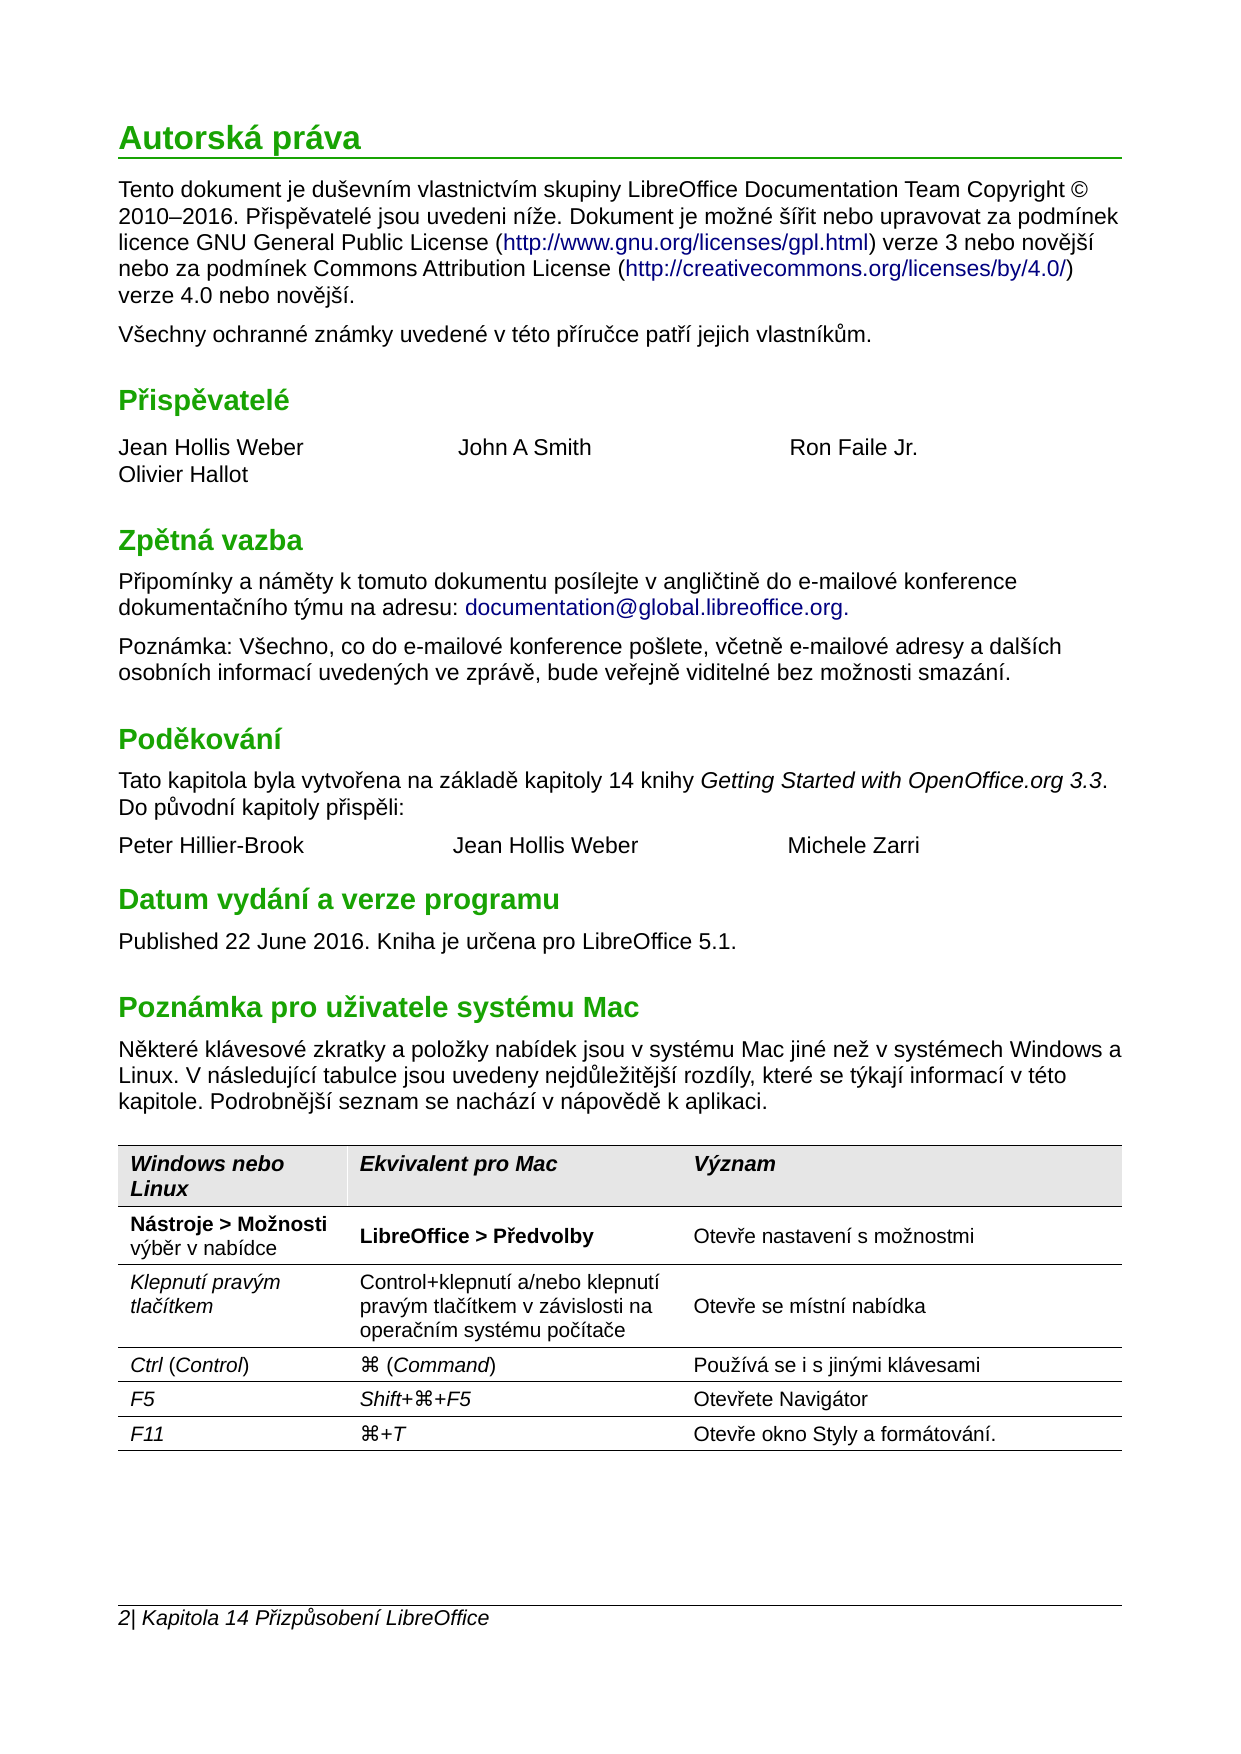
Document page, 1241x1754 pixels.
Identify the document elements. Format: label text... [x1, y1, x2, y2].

text Poznámka: Všechno, co do e-mailové konference pošlete, včetně e-mailové adresy a dalších osobních informací uvedených ve zprávě, bude veřejně viditelné bez možnosti smazání. [118, 633, 1122, 686]
table_header Windows nebo Linux [118, 1146, 347, 1206]
subtitle Autorská práva [118, 118, 1122, 157]
table_cell ⌘+T [348, 1417, 681, 1450]
table_cell ⌘ (Command) [348, 1348, 681, 1381]
table_cell LibreOffice > Předvolby [348, 1207, 681, 1264]
text Published 22 June 2016. Kniha je určena pro LibreOffice 5.1. [118, 928, 1122, 954]
text Tento dokument je duševním vlastnictvím skupiny LibreOffice Documentation Team Copyright © 2010–2016. Přispěvatelé jsou uvedeni níže. Dokument je možné šířit nebo upravovat za podmínek licence GNU General Public License (http://www.gnu.org/licenses/gpl.html) verze 3 nebo novější nebo za podmínek Commons Attribution License (http://creativecommons.org/licenses/by/4.0/) verze 4.0 nebo novější. [118, 176, 1122, 308]
table_cell Olivier Hallot [118, 461, 458, 487]
table_cell Otevřete Navigátor [681, 1382, 1122, 1416]
table_cell Používá se i s jinými klávesami [681, 1348, 1122, 1381]
subtitle Poděkování [118, 722, 1122, 755]
table_cell Control+klepnutí a/nebo klepnutí pravým tlačítkem v závislosti na operačním systému počítače [348, 1265, 681, 1347]
table_header Jean Hollis Weber [118, 434, 458, 461]
table_cell Ctrl (Control) [118, 1348, 347, 1381]
table_header Význam [681, 1146, 1122, 1206]
table_cell [789, 461, 1122, 487]
table_header Ron Faile Jr. [789, 434, 1122, 461]
text Tato kapitola byla vytvořena na základě kapitoly 14 knihy Getting Started with OpenOffice.org 3.3. Do původní kapitoly přispěli: [118, 767, 1122, 820]
table_cell F5 [118, 1382, 347, 1416]
table_cell F11 [118, 1417, 347, 1450]
text Všechny ochranné známky uvedené v této příručce patří jejich vlastníkům. [118, 321, 1122, 347]
table_cell Shift+⌘+F5 [348, 1382, 681, 1416]
subtitle Poznámka pro uživatele systému Mac [118, 990, 1122, 1024]
subtitle Datum vydání a verze programu [118, 882, 1122, 916]
table_cell [458, 461, 789, 487]
table_header Michele Zarri [788, 833, 1122, 859]
table_cell Otevře nastavení s možnostmi [681, 1207, 1122, 1264]
subtitle Přispěvatelé [118, 383, 1122, 417]
table_header Ekvivalent pro Mac [348, 1146, 681, 1206]
table_cell Otevře se místní nabídka [681, 1265, 1122, 1347]
text Připomínky a náměty k tomuto dokumentu posílejte v angličtině do e-mailové konference dokumentačního týmu na adresu: documentation@global.libreoffice.org. [118, 568, 1122, 621]
subtitle Zpětná vazba [118, 522, 1122, 556]
table_cell Otevře okno Styly a formátování. [681, 1417, 1122, 1450]
table_cell Nástroje > Možnosti výběr v nabídce [118, 1207, 347, 1264]
text Některé klávesové zkratky a položky nabídek jsou v systému Mac jiné než v systémech Windows a Linux. V následující tabulce jsou uvedeny nejdůležitější rozdíly, které se týkají informací v této kapitole. Podrobnější seznam se nachází v nápovědě k aplikaci. [118, 1036, 1122, 1114]
table_header Peter Hillier-Brook [118, 833, 453, 859]
table_header John A Smith [458, 434, 789, 461]
table_header Jean Hollis Weber [453, 833, 787, 859]
table_cell Klepnutí pravým tlačítkem [118, 1265, 347, 1347]
